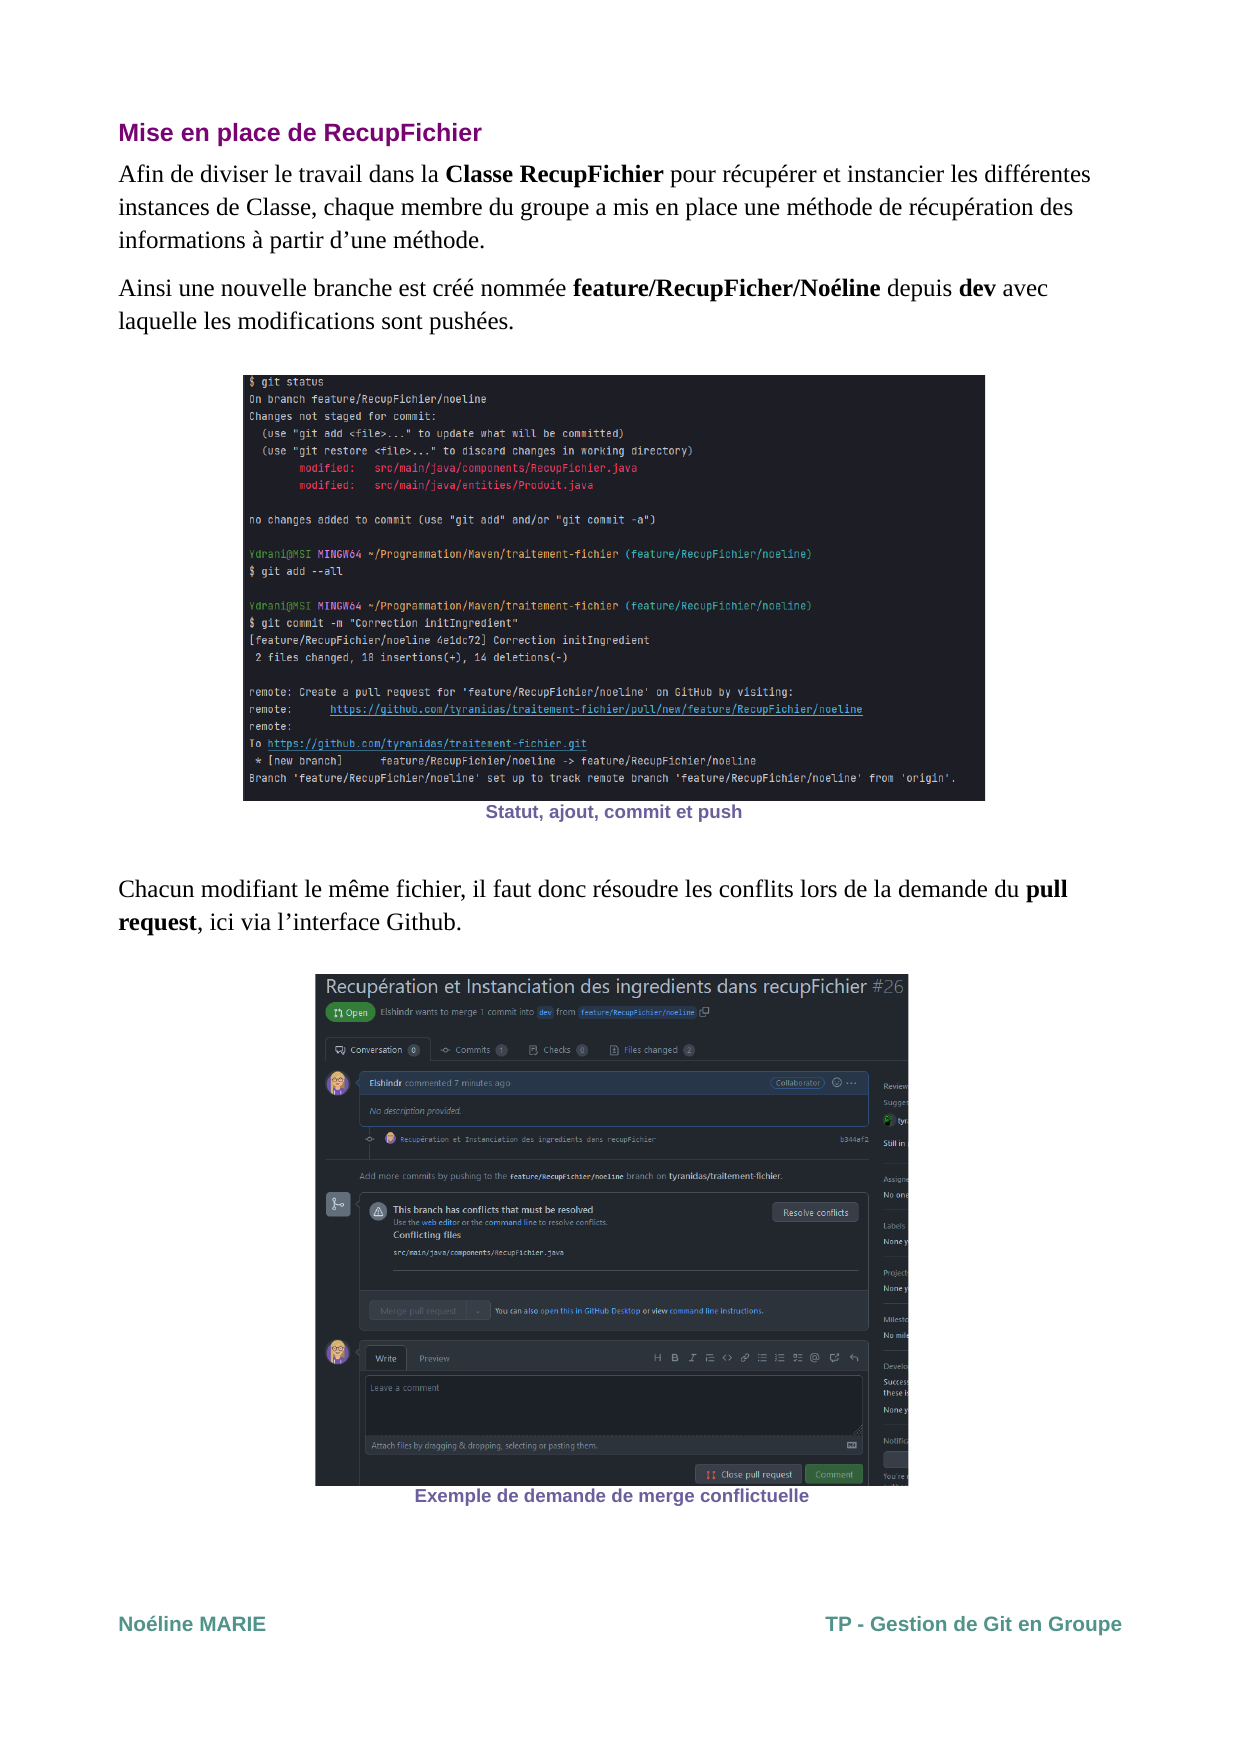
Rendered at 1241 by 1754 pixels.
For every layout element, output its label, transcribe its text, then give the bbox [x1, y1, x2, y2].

picture [243, 375, 986, 801]
picture [315, 974, 909, 1486]
subtitle Mise en place de RecupFichier [118, 118, 1122, 147]
text Afin de diviser le travail dans la Classe RecupFichier pour récupérer et instancier les différentes instances de Classe, chaque membre du groupe a mis en place une méthode de récupération des informations à partir d’une méthode. [118, 159, 1122, 254]
text Statut, ajout, commit et push [243, 801, 985, 822]
text Chacun modifiant le même fichier, il faut donc résoudre les conflits lors de la demande du pull request, ici via l’interface Github. [118, 874, 1122, 936]
text Exemple de demande de merge conflictuelle [315, 1486, 908, 1507]
text Ainsi une nouvelle branche est créé nommée feature/RecupFicher/Noéline depuis dev avec laquelle les modifications sont pushées. [118, 273, 1122, 335]
